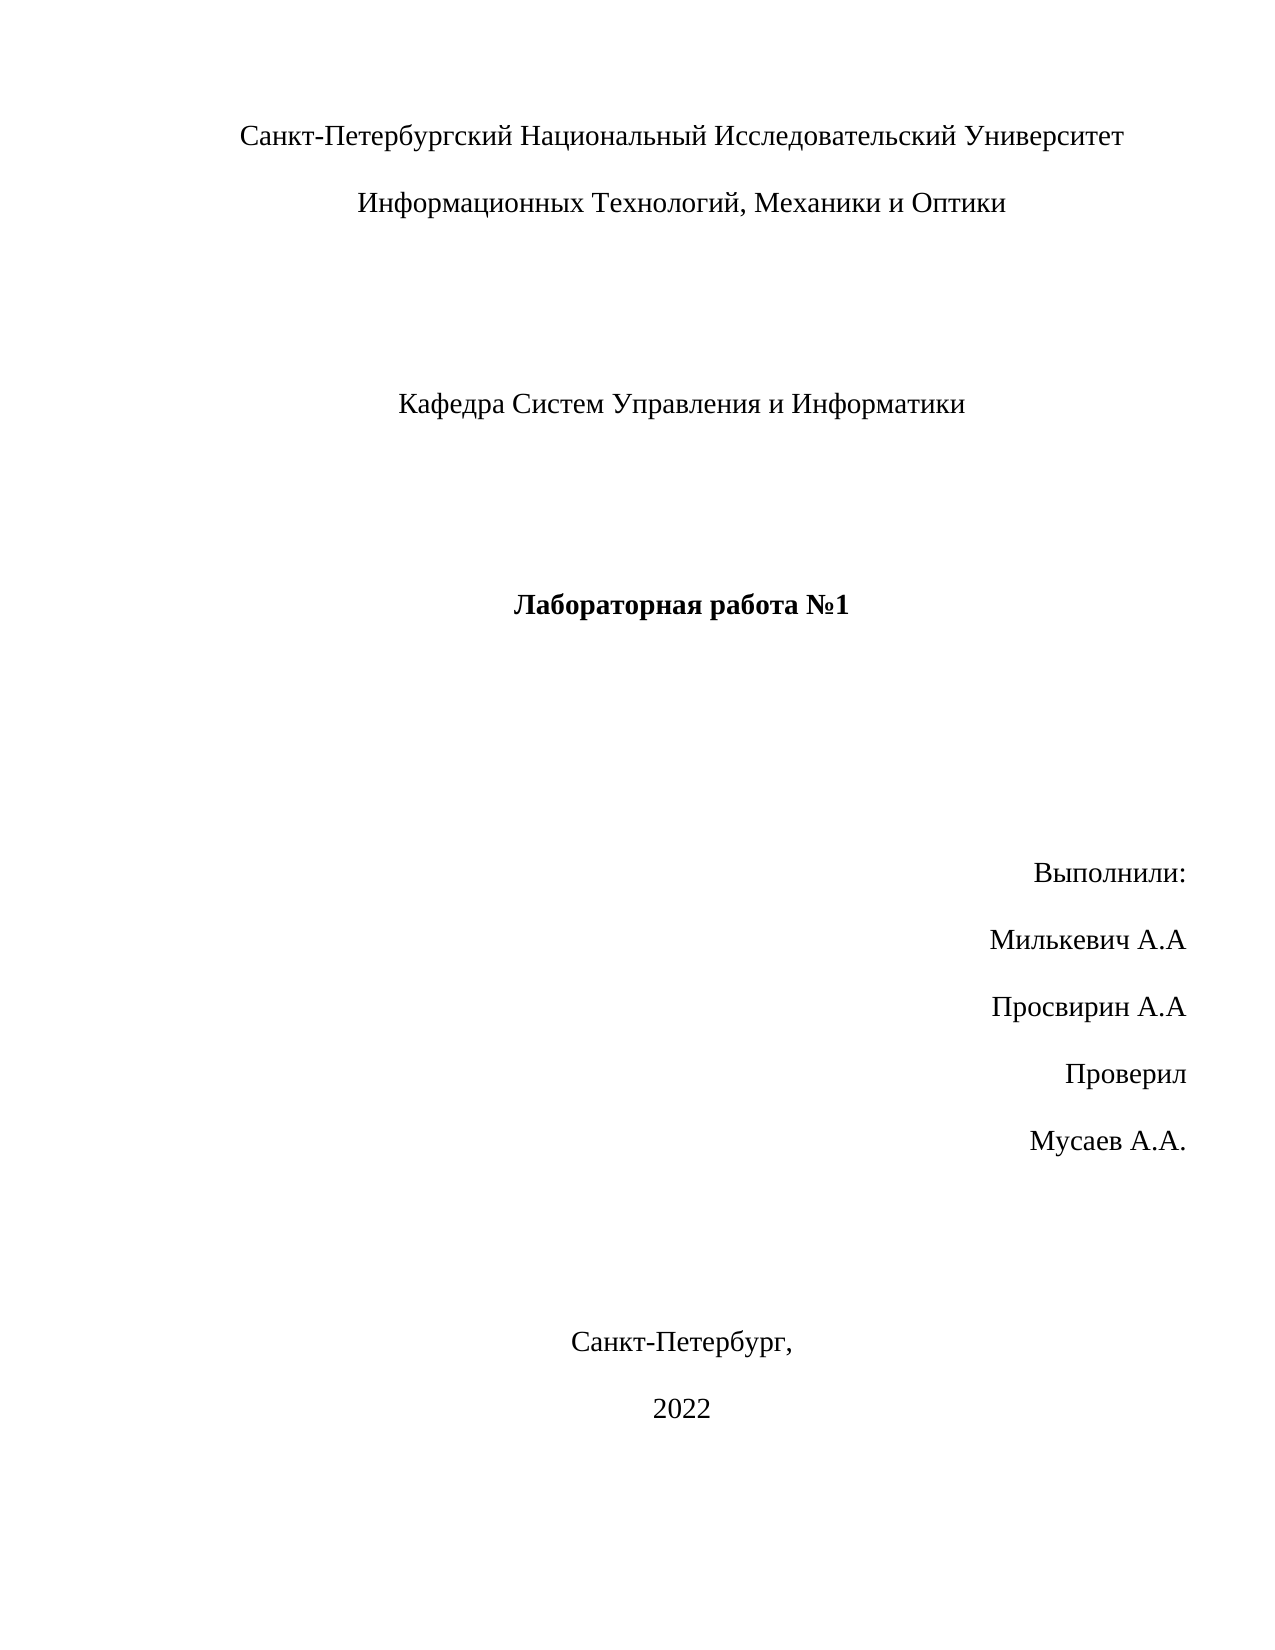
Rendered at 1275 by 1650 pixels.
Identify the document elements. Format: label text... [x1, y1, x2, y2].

text 2022 [177, 1391, 1186, 1424]
text Проверил [177, 1056, 1186, 1089]
text Выполнили: [177, 855, 1186, 888]
text Лабораторная работа №1 [177, 587, 1186, 621]
text Просвирин А.А [177, 989, 1186, 1022]
text Санкт-Петербургский Национальный Исследовательский Университет [177, 118, 1186, 152]
text Информационных Технологий, Механики и Оптики [177, 185, 1186, 219]
text Мусаев А.А. [177, 1123, 1186, 1156]
text Санкт-Петербург, [177, 1324, 1186, 1357]
text Кафедра Систем Управления и Информатики [177, 386, 1186, 419]
text Милькевич А.А [177, 922, 1186, 955]
